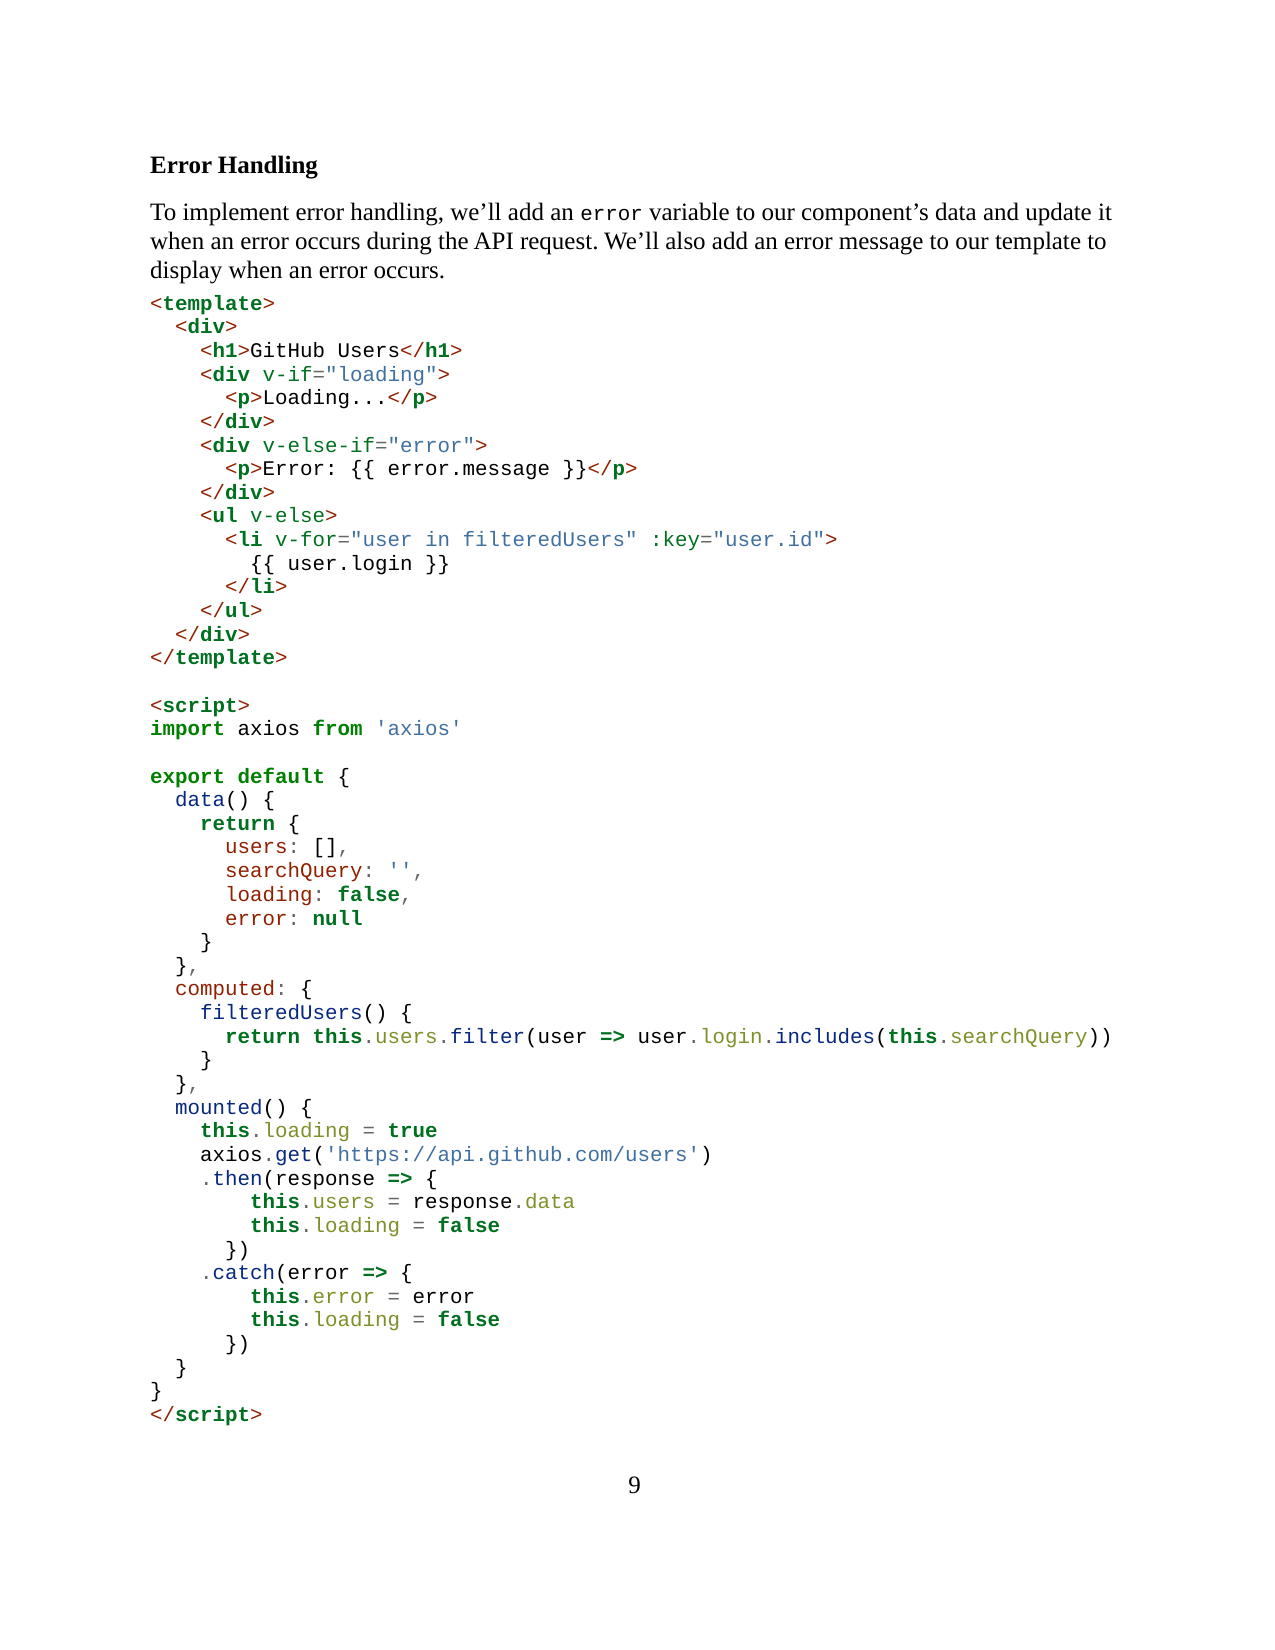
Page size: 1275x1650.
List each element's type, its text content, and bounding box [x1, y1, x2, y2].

text } [150, 931, 1125, 955]
text <p>Loading...</p> [150, 387, 1125, 411]
text }, [150, 1073, 1125, 1097]
text error: null [150, 907, 1125, 931]
text </ul> [150, 600, 1125, 624]
text this.users = response.data [150, 1191, 1125, 1215]
text } [150, 1380, 1125, 1404]
text <div v-else-if="error"> [150, 434, 1125, 458]
text .catch(error => { [150, 1262, 1125, 1286]
text mounted() { [150, 1097, 1125, 1120]
text </div> [150, 482, 1125, 506]
text <h1>GitHub Users</h1> [150, 340, 1125, 364]
text </div> [150, 411, 1125, 434]
text <p>Error: {{ error.message }}</p> [150, 458, 1125, 482]
text return { [150, 813, 1125, 837]
text }, [150, 955, 1125, 978]
text Error Handling [150, 150, 1125, 179]
text {{ user.login }} [150, 553, 1125, 576]
text </li> [150, 576, 1125, 600]
text </script> [150, 1404, 1125, 1428]
text </div> [150, 624, 1125, 647]
text <ul v-else> [150, 506, 1125, 529]
text .then(response => { [150, 1168, 1125, 1191]
text searchQuery: '', [150, 860, 1125, 884]
text } [150, 1049, 1125, 1073]
text <div> [150, 316, 1125, 340]
text <template> [150, 293, 1125, 316]
text computed: { [150, 978, 1125, 1002]
text filteredUsers() { [150, 1002, 1125, 1026]
text this.error = error [150, 1286, 1125, 1309]
text }) [150, 1238, 1125, 1262]
text this.loading = false [150, 1309, 1125, 1333]
text }) [150, 1333, 1125, 1357]
text </template> [150, 647, 1125, 671]
text return this.users.filter(user => user.login.includes(this.searchQuery)) [150, 1026, 1125, 1049]
text } [150, 1357, 1125, 1380]
text axios.get('https://api.github.com/users') [150, 1144, 1125, 1168]
text <li v-for="user in filteredUsers" :key="user.id"> [150, 529, 1125, 553]
text data() { [150, 789, 1125, 813]
text users: [], [150, 837, 1125, 860]
text <script> [150, 695, 1125, 718]
text <div v-if="loading"> [150, 364, 1125, 387]
text export default { [150, 766, 1125, 789]
text this.loading = true [150, 1120, 1125, 1144]
text this.loading = false [150, 1215, 1125, 1238]
text import axios from 'axios' [150, 718, 1125, 742]
text To implement error handling, we’ll add an error variable to our component’s data and update it when an error occurs during the API request. We’ll also add an error message to our template to display when an error occurs. [150, 197, 1125, 284]
text loading: false, [150, 884, 1125, 907]
